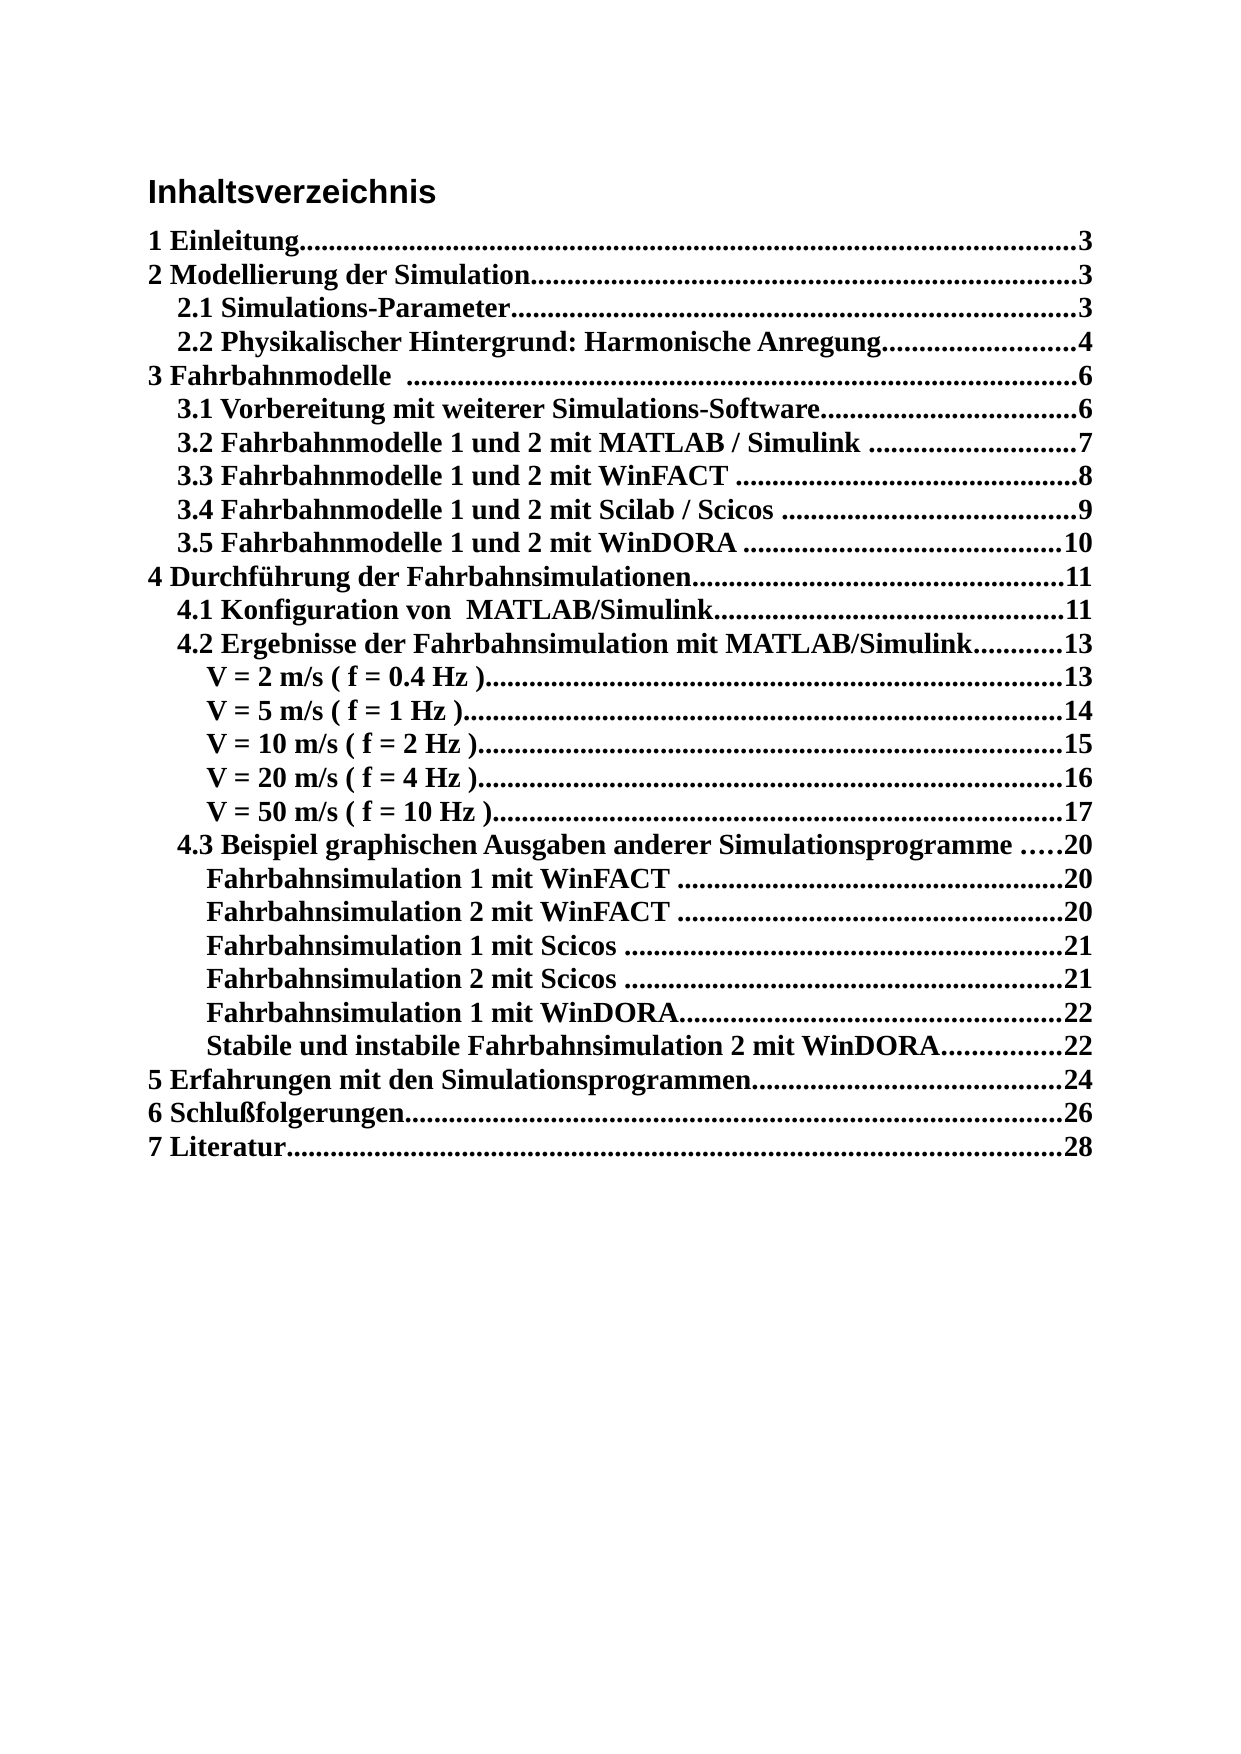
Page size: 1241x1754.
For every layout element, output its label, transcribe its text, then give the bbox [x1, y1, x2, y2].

text 3.1 Vorbereitung mit weiterer Simulations-Software 6 [177, 391, 1093, 425]
text 1 Einleitung 3 [148, 223, 1093, 257]
text V = 2 m/s ( f = 0.4 Hz ) 13 [206, 659, 1093, 693]
text V = 10 m/s ( f = 2 Hz ) 15 [206, 727, 1093, 760]
text Fahrbahnsimulation 2 mit WinFACT 20 [206, 894, 1093, 928]
text 3 Fahrbahnmodelle 6 [148, 358, 1093, 391]
text 4.2 Ergebnisse der Fahrbahnsimulation mit MATLAB/Simulink 13 [177, 626, 1093, 659]
text V = 20 m/s ( f = 4 Hz ) 16 [206, 760, 1093, 794]
text 7 Literatur 28 [148, 1129, 1093, 1163]
text Fahrbahnsimulation 2 mit Scicos 21 [206, 961, 1093, 995]
text 5 Erfahrungen mit den Simulationsprogrammen 24 [148, 1062, 1093, 1096]
text 6 Schlußfolgerungen 26 [148, 1096, 1093, 1129]
subtitle Inhaltsverzeichnis [148, 173, 1093, 211]
text 4 Durchführung der Fahrbahnsimulationen 11 [148, 559, 1093, 592]
text Stabile und instabile Fahrbahnsimulation 2 mit WinDORA 22 [206, 1028, 1093, 1062]
text 3.5 Fahrbahnmodelle 1 und 2 mit WinDORA 10 [177, 525, 1093, 559]
text 3.3 Fahrbahnmodelle 1 und 2 mit WinFACT 8 [177, 458, 1093, 492]
text Fahrbahnsimulation 1 mit WinFACT 20 [206, 861, 1093, 894]
text 2 Modellierung der Simulation 3 [148, 257, 1093, 291]
text V = 5 m/s ( f = 1 Hz ) 14 [206, 693, 1093, 727]
text Fahrbahnsimulation 1 mit Scicos 21 [206, 928, 1093, 961]
text V = 50 m/s ( f = 10 Hz ) 17 [206, 794, 1093, 827]
text Fahrbahnsimulation 1 mit WinDORA 22 [206, 995, 1093, 1028]
text 2.1 Simulations-Parameter 3 [177, 291, 1093, 324]
text 4.1 Konfiguration von MATLAB/Simulink 11 [177, 592, 1093, 626]
text 3.4 Fahrbahnmodelle 1 und 2 mit Scilab / Scicos 9 [177, 492, 1093, 525]
text 2.2 Physikalischer Hintergrund: Harmonische Anregung 4 [177, 324, 1093, 358]
text 4.3 Beispiel graphischen Ausgaben anderer Simulationsprogramme 20 [177, 827, 1093, 861]
text 3.2 Fahrbahnmodelle 1 und 2 mit MATLAB / Simulink 7 [177, 425, 1093, 458]
